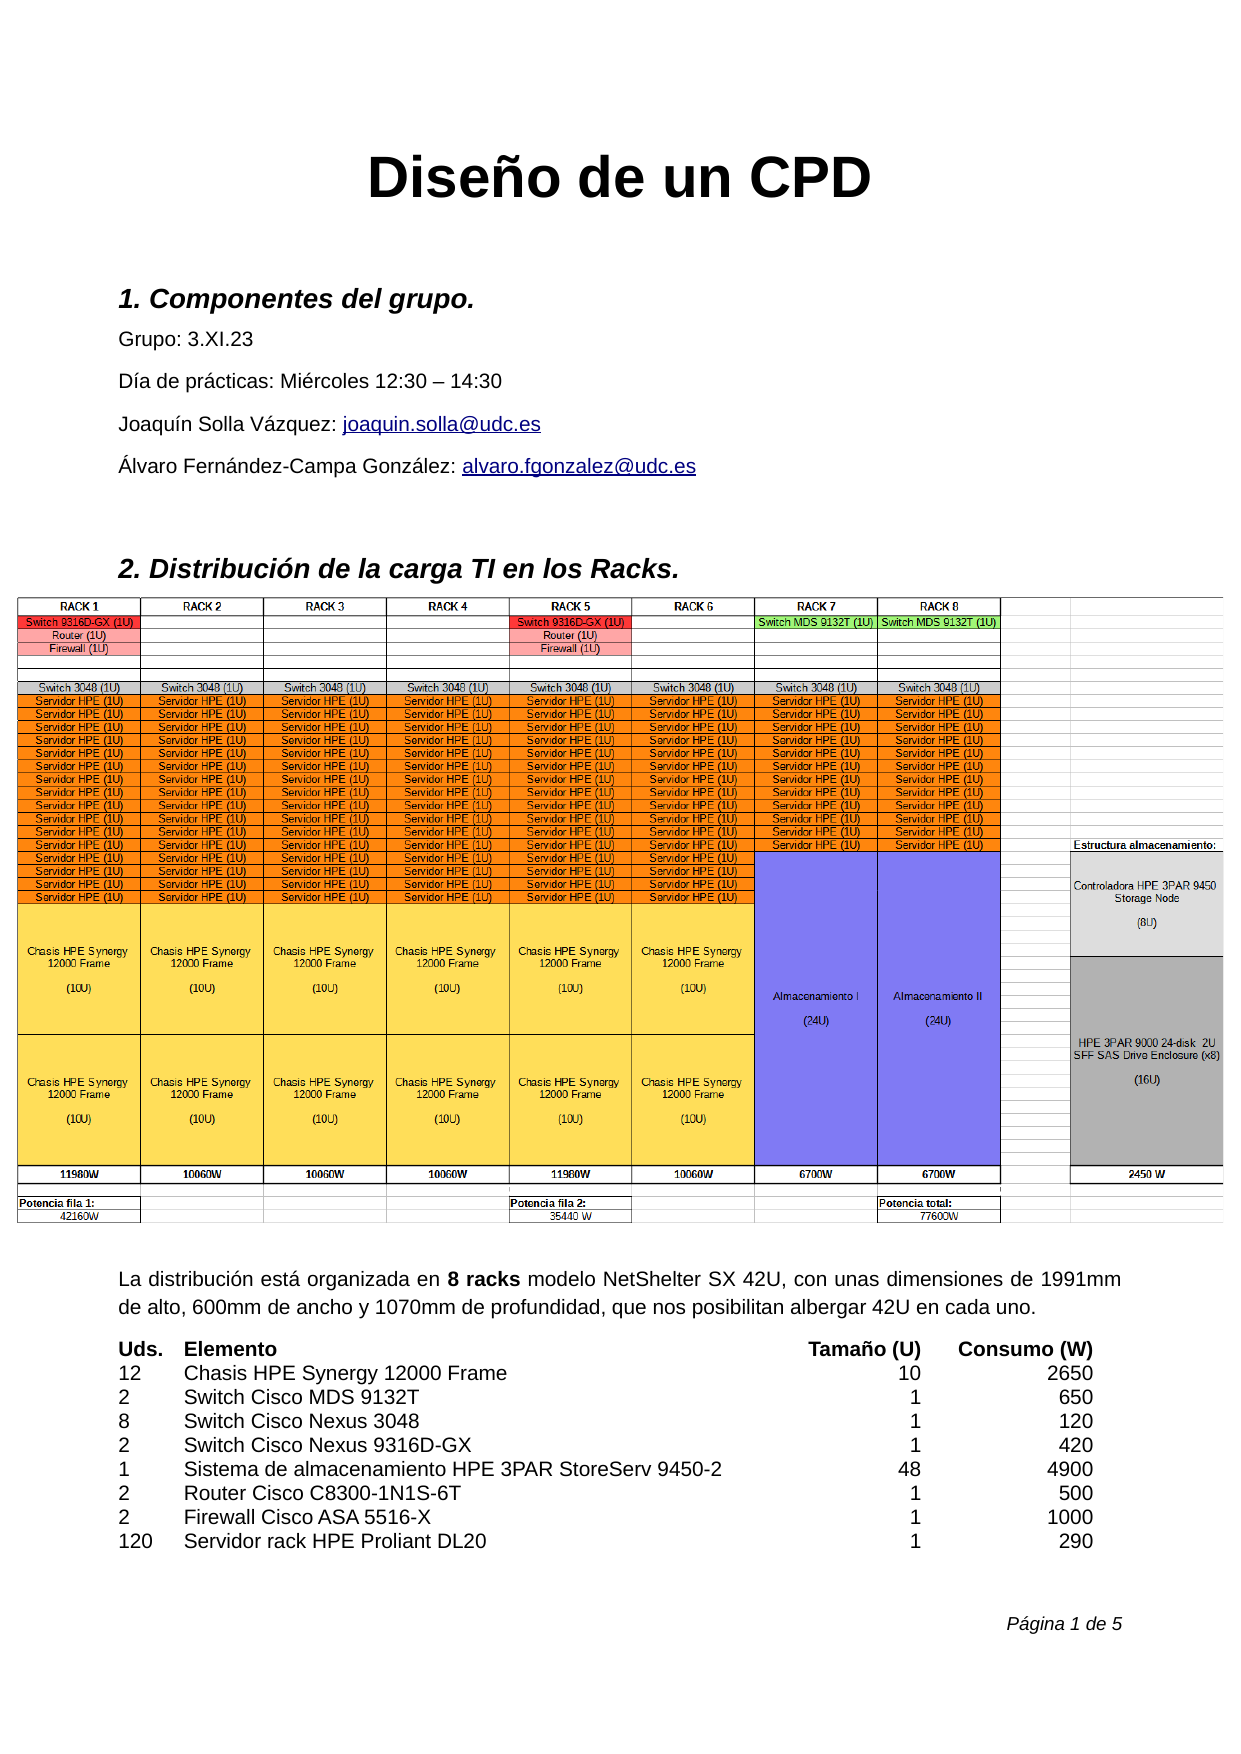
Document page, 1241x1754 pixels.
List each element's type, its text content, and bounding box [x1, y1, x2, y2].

table_cell 2 [118, 1433, 183, 1457]
table_cell 48 [803, 1457, 921, 1481]
table_cell 120 [118, 1529, 183, 1552]
table_cell 1 [803, 1505, 921, 1528]
title Diseño de un CPD [118, 143, 1122, 210]
table_cell Switch Cisco MDS 9132T [184, 1385, 803, 1409]
table_header Tamaño (U) [803, 1337, 921, 1361]
table_header Elemento [184, 1337, 803, 1361]
table_cell 1 [803, 1529, 921, 1552]
table_cell 420 [921, 1433, 1093, 1457]
table_cell Firewall Cisco ASA 5516-X [184, 1505, 803, 1528]
table_cell 2 [118, 1385, 183, 1409]
text La distribución está organizada en 8 racks modelo NetShelter SX 42U, con unas dimensiones de 1991mm de alto, 600mm de ancho y 1070mm de profundidad, que nos posibilitan albergar 42U en cada uno. [118, 1267, 1122, 1319]
subtitle 1. Componentes del grupo. [118, 283, 1122, 315]
table_cell 120 [921, 1409, 1093, 1433]
table_cell 1 [118, 1457, 183, 1481]
text Día de prácticas: Miércoles 12:30 – 14:30 [118, 369, 1122, 393]
table_cell Router Cisco C8300-1N1S-6T [184, 1481, 803, 1504]
table_cell 10 [803, 1361, 921, 1385]
table_cell Chasis HPE Synergy 12000 Frame [184, 1361, 803, 1385]
table_cell 500 [921, 1481, 1093, 1504]
table_header Consumo (W) [921, 1337, 1093, 1361]
table_cell 650 [921, 1385, 1093, 1409]
table_cell Sistema de almacenamiento HPE 3PAR StoreServ 9450-2 [184, 1457, 803, 1481]
text Grupo: 3.XI.23 [118, 327, 1122, 351]
table_cell 1 [803, 1433, 921, 1457]
table_cell 1 [803, 1385, 921, 1409]
text Joaquín Solla Vázquez: joaquin.solla@udc.es [118, 411, 1122, 435]
table_cell 2 [118, 1481, 183, 1504]
table_cell Servidor rack HPE Proliant DL20 [184, 1529, 803, 1552]
text Álvaro Fernández-Campa González: alvaro.fgonzalez@udc.es [118, 453, 1122, 477]
table_cell 12 [118, 1361, 183, 1385]
table_cell 2650 [921, 1361, 1093, 1385]
table_cell 8 [118, 1409, 183, 1433]
table_cell 1000 [921, 1505, 1093, 1528]
table_cell Switch Cisco Nexus 9316D-GX [184, 1433, 803, 1457]
table_cell 1 [803, 1409, 921, 1433]
table_header Uds. [118, 1337, 183, 1361]
table_cell 2 [118, 1505, 183, 1528]
table_cell Switch Cisco Nexus 3048 [184, 1409, 803, 1433]
subtitle 2. Distribución de la carga TI en los Racks. [118, 553, 1122, 585]
table_cell 290 [921, 1529, 1093, 1552]
table_cell 1 [803, 1481, 921, 1504]
picture [17, 597, 1224, 1223]
table_cell 4900 [921, 1457, 1093, 1481]
